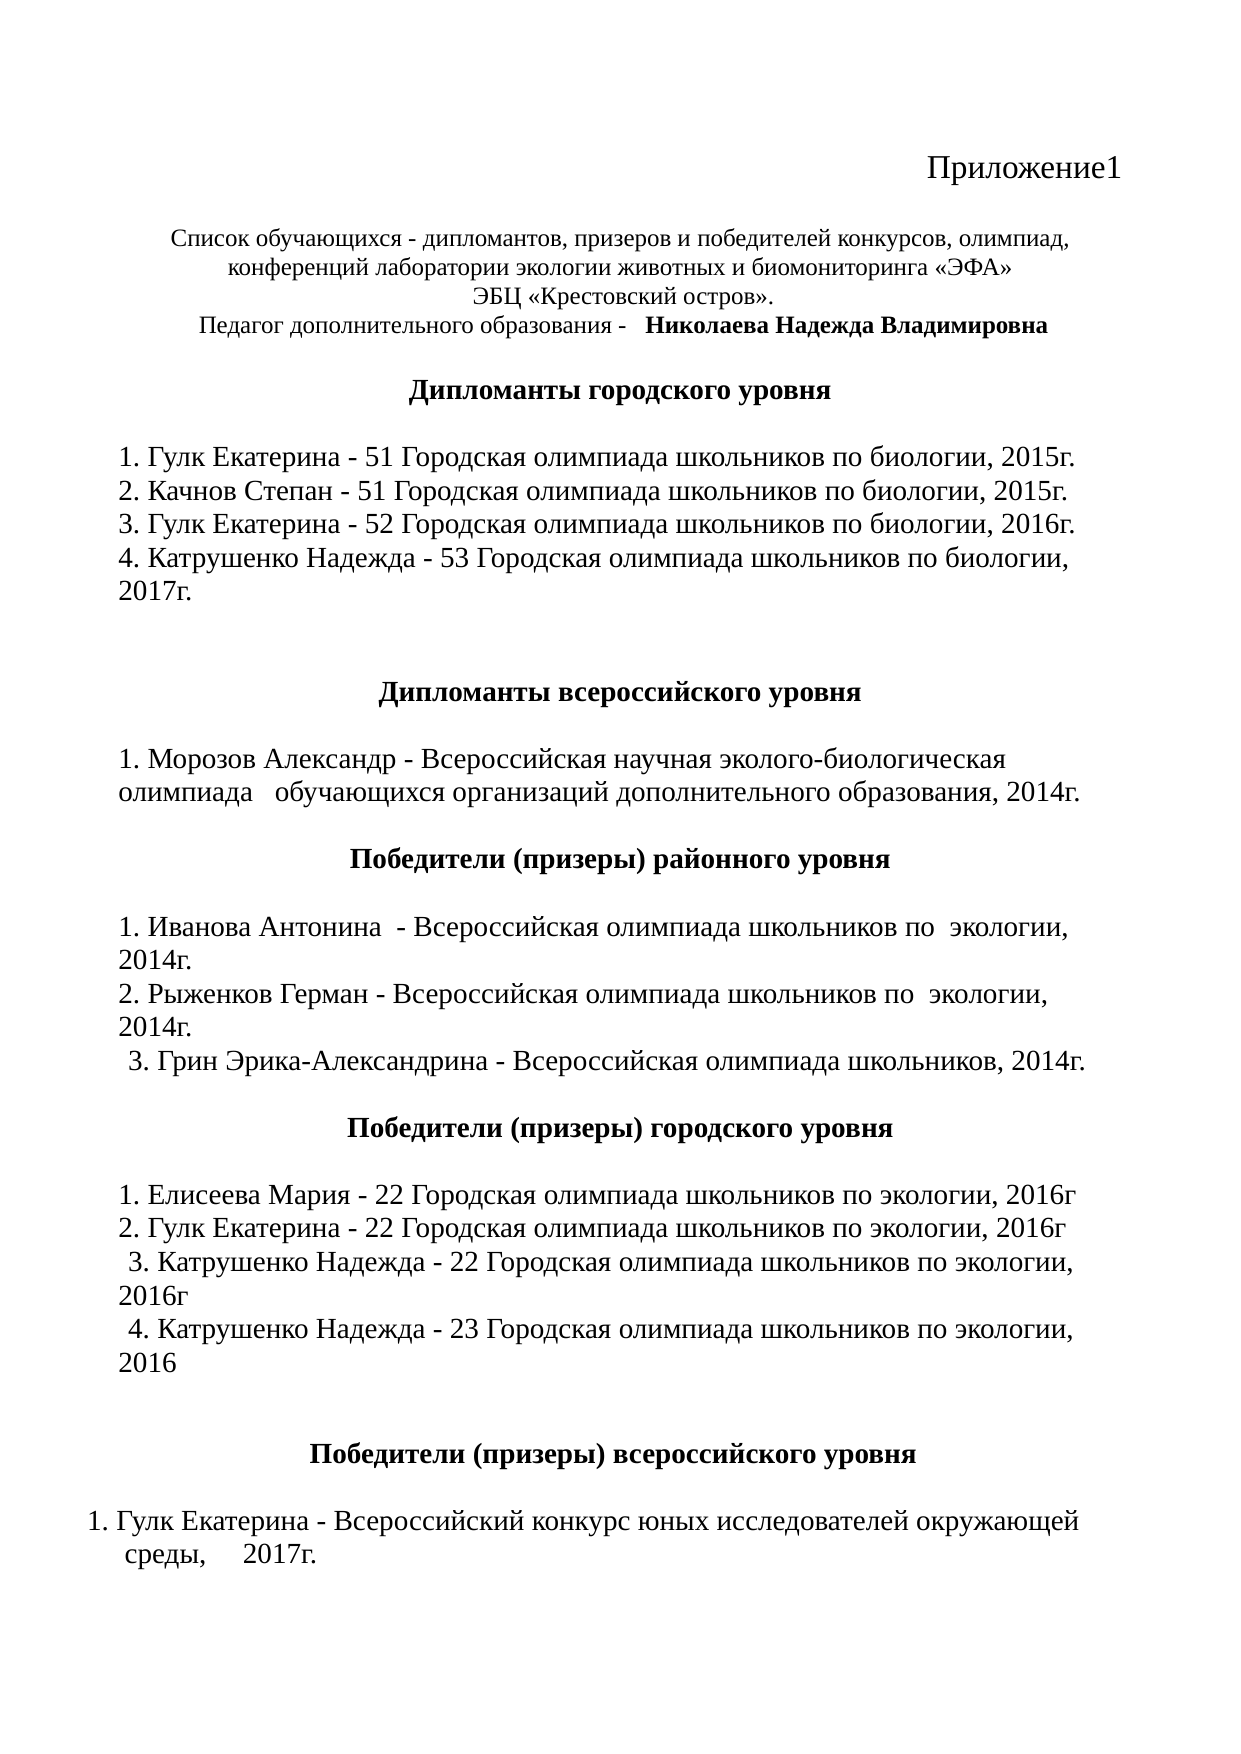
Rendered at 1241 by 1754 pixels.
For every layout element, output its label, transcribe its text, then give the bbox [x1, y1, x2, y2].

text Дипломанты всероссийского уровня [118, 674, 1122, 707]
text Победители (призеры) районного уровня [118, 842, 1122, 875]
text 2. Качнов Степан - 51 Городская олимпиада школьников по биологии, 2015г. [118, 473, 1122, 506]
text Педагог дополнительного образования - Николаева Надежда Владимировна [118, 310, 1122, 338]
text 1. Иванова Антонина - Всероссийская олимпиада школьников по экологии, 2014г. [118, 909, 1122, 976]
text Победители (призеры) городского уровня [118, 1110, 1122, 1143]
text 1. Елисеева Мария - 22 Городская олимпиада школьников по экологии, 2016г [118, 1177, 1122, 1211]
text 2. Гулк Екатерина - 22 Городская олимпиада школьников по экологии, 2016г [118, 1211, 1122, 1244]
text 4. Катрушенко Надежда - 23 Городская олимпиада школьников по экологии, 2016 [77, 1311, 1122, 1378]
text Дипломанты городского уровня [118, 372, 1122, 406]
text 3. Гулк Екатерина - 52 Городская олимпиада школьников по биологии, 2016г. [118, 506, 1122, 540]
text 1. Гулк Екатерина - 51 Городская олимпиада школьников по биологии, 2015г. [118, 439, 1122, 473]
text 4. Катрушенко Надежда - 53 Городская олимпиада школьников по биологии, 2017г. [118, 540, 1122, 607]
text 3. Грин Эрика-Александрина - Всероссийская олимпиада школьников, 2014г. [77, 1043, 1122, 1076]
text Приложение1 [118, 147, 1122, 185]
text Победители (призеры) всероссийского уровня [104, 1436, 1122, 1469]
text ЭБЦ «Крестовский остров». [118, 281, 1122, 310]
text 2. Рыженков Герман - Всероссийская олимпиада школьников по экологии, 2014г. [118, 976, 1122, 1043]
text 3. Катрушенко Надежда - 22 Городская олимпиада школьников по экологии, 2016г [77, 1244, 1122, 1311]
text Список обучающихся - дипломантов, призеров и победителей конкурсов, олимпиад, конференций лаборатории экологии животных и биомониторинга «ЭФА» [118, 223, 1122, 281]
text 1. Морозов Александр - Всероссийская научная эколого-биологическая олимпиада обучающихся организаций дополнительного образования, 2014г. [118, 741, 1122, 808]
text 1. Гулк Екатерина - Всероссийский конкурс юных исследователей окружающей среды, 2017г. [87, 1503, 1122, 1570]
